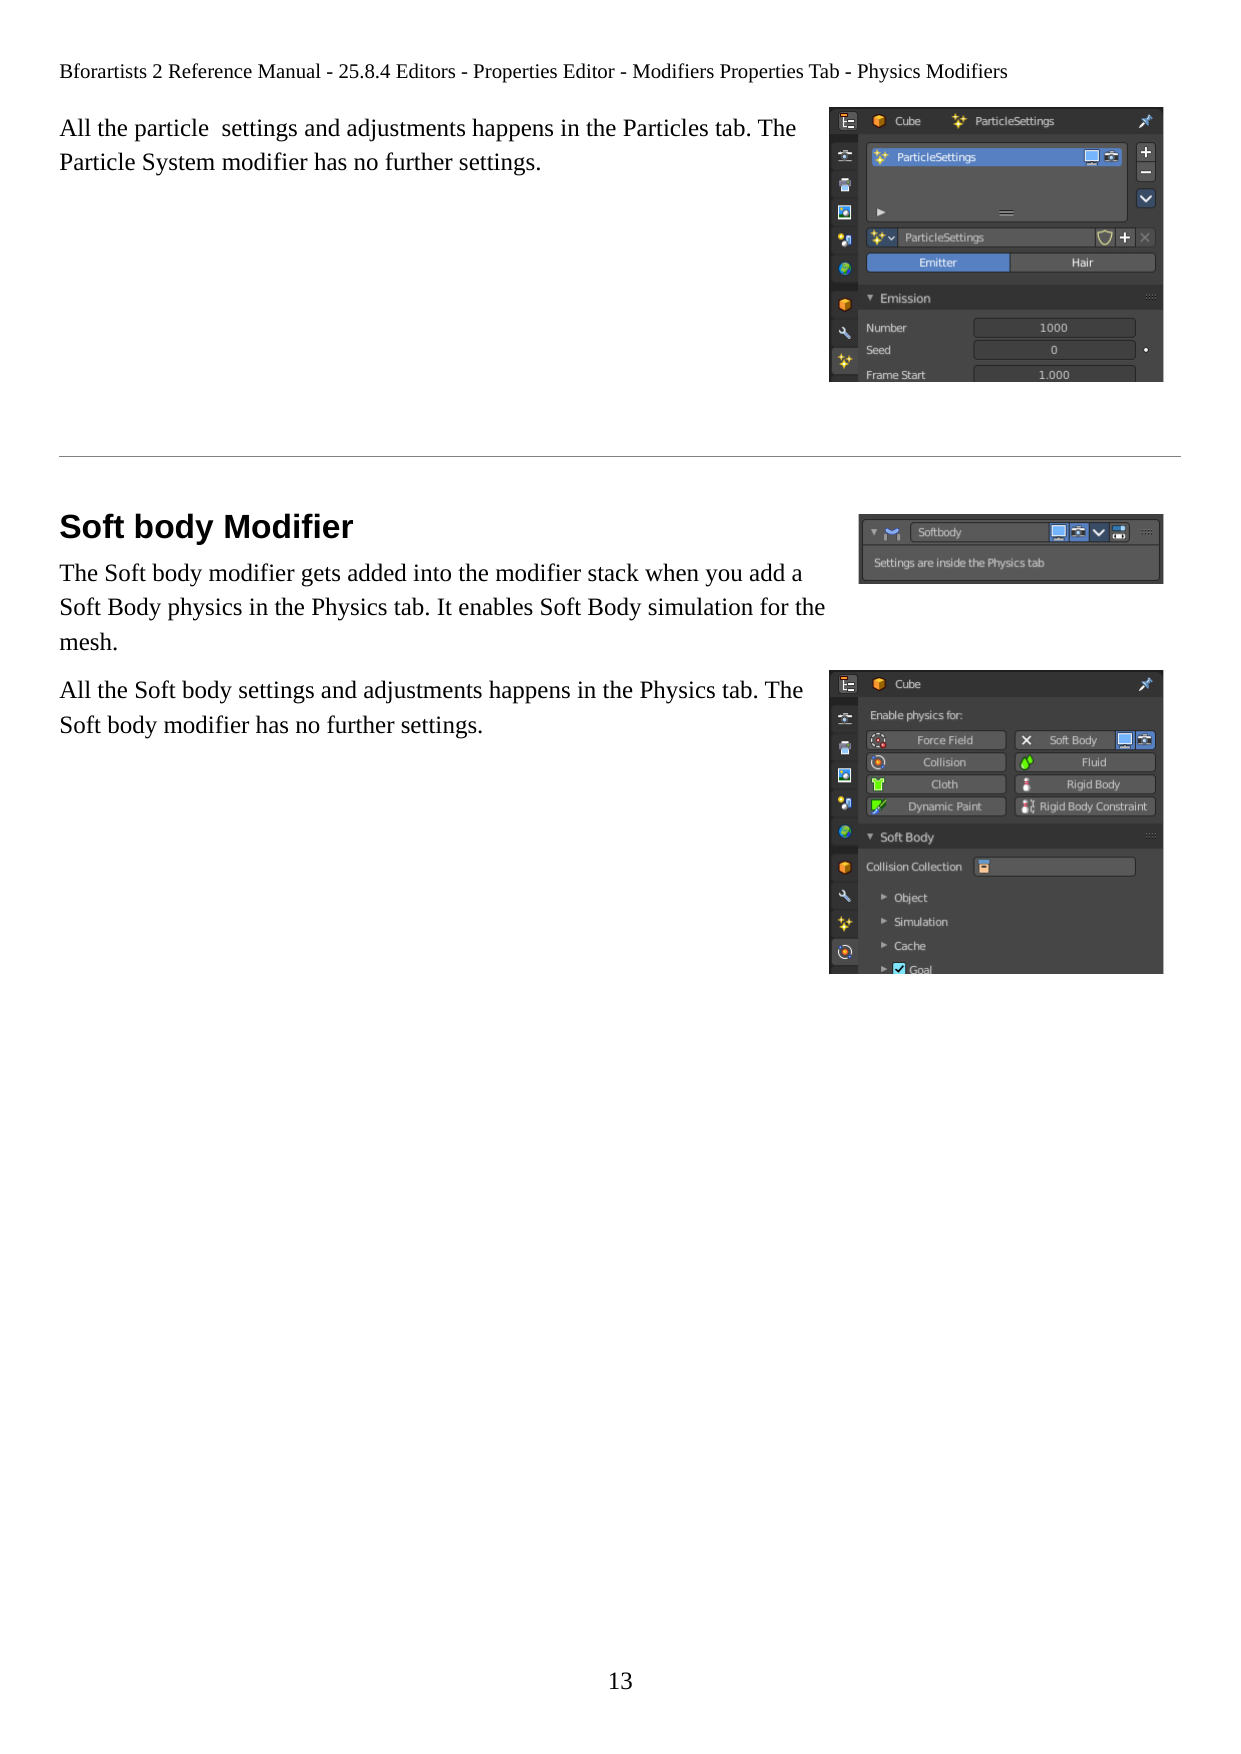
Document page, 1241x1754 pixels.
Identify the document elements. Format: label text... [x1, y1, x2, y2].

text The Soft body modifier gets added into the modifier stack when you add a Soft Body physics in the Physics tab. It enables Soft Body simulation for the mesh. [59, 558, 1181, 655]
subtitle Soft body Modifier [59, 506, 1181, 545]
text All the particle settings and adjustments happens in the Particles tab. The Particle System modifier has no further settings. [59, 113, 829, 176]
picture [829, 107, 1164, 382]
text All the Soft body settings and adjustments happens in the Physics tab. The Soft body modifier has no further settings. [59, 676, 829, 739]
picture [858, 514, 1164, 584]
picture [829, 670, 1164, 974]
